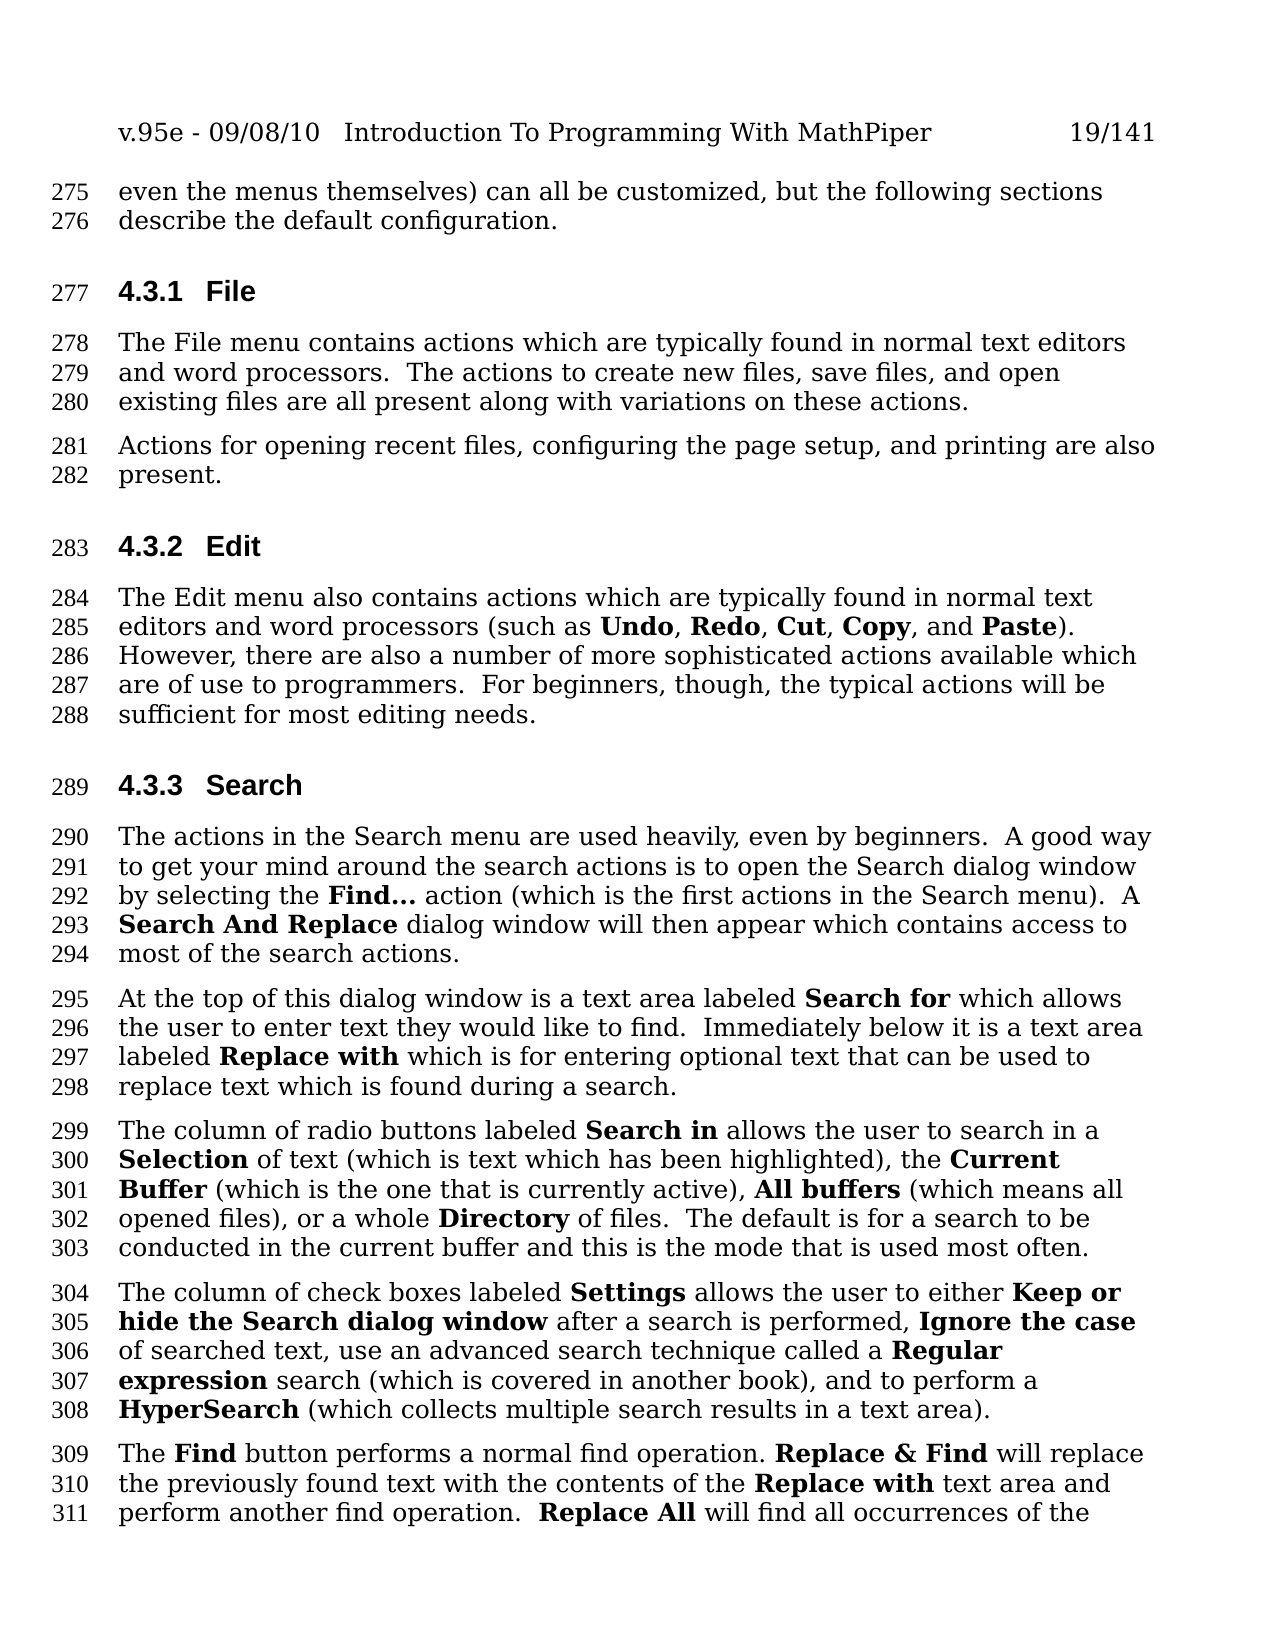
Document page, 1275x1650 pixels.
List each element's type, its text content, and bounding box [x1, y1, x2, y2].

text Actions for opening recent files, configuring the page setup, and printing are also present. [118, 431, 1157, 489]
text The actions in the Search menu are used heavily, even by beginners. A good way to get your mind around the search actions is to open the Search dialog window by selecting the Find... action (which is the first actions in the Search menu). A Search And Replace dialog window will then appear which contains access to most of the search actions. [118, 823, 1157, 969]
text The Edit menu also contains actions which are typically found in normal text editors and word processors (such as Undo, Redo, Cut, Copy, and Paste). However, there are also a number of more sophisticated actions available which are of use to programmers. For beginners, though, the typical actions will be sufficient for most editing needs. [118, 583, 1157, 729]
text The Find button performs a normal find operation. Replace & Find will replace the previously found text with the contents of the Replace with text area and perform another find operation. Replace All will find all occurrences of the [118, 1439, 1157, 1528]
text The column of check boxes labeled Settings allows the user to either Keep or hide the Search dialog window after a search is performed, Ignore the case of searched text, use an advanced search technique called a Regular expression search (which is covered in another book), and to perform a HyperSearch (which collects multiple search results in a text area). [118, 1278, 1157, 1424]
text At the top of this dialog window is a text area labeled Search for which allows the user to enter text they would like to find. Immediately below it is a text area labeled Replace with which is for entering optional text that can be used to replace text which is found during a search. [118, 984, 1157, 1101]
subtitle File [118, 274, 1157, 308]
text The column of radio buttons labeled Search in allows the user to search in a Selection of text (which is text which has been highlighted), the Current Buffer (which is the one that is currently active), All buffers (which means all opened files), or a whole Directory of files. The default is for a search to be conducted in the current buffer and this is the mode that is used most often. [118, 1116, 1157, 1263]
text even the menus themselves) can all be customized, but the following sections describe the default configuration. [118, 177, 1157, 235]
subtitle Edit [118, 528, 1157, 562]
subtitle Search [118, 768, 1157, 802]
text The File menu contains actions which are typically found in normal text editors and word processors. The actions to create new files, save files, and open existing files are all present along with variations on these actions. [118, 329, 1157, 416]
